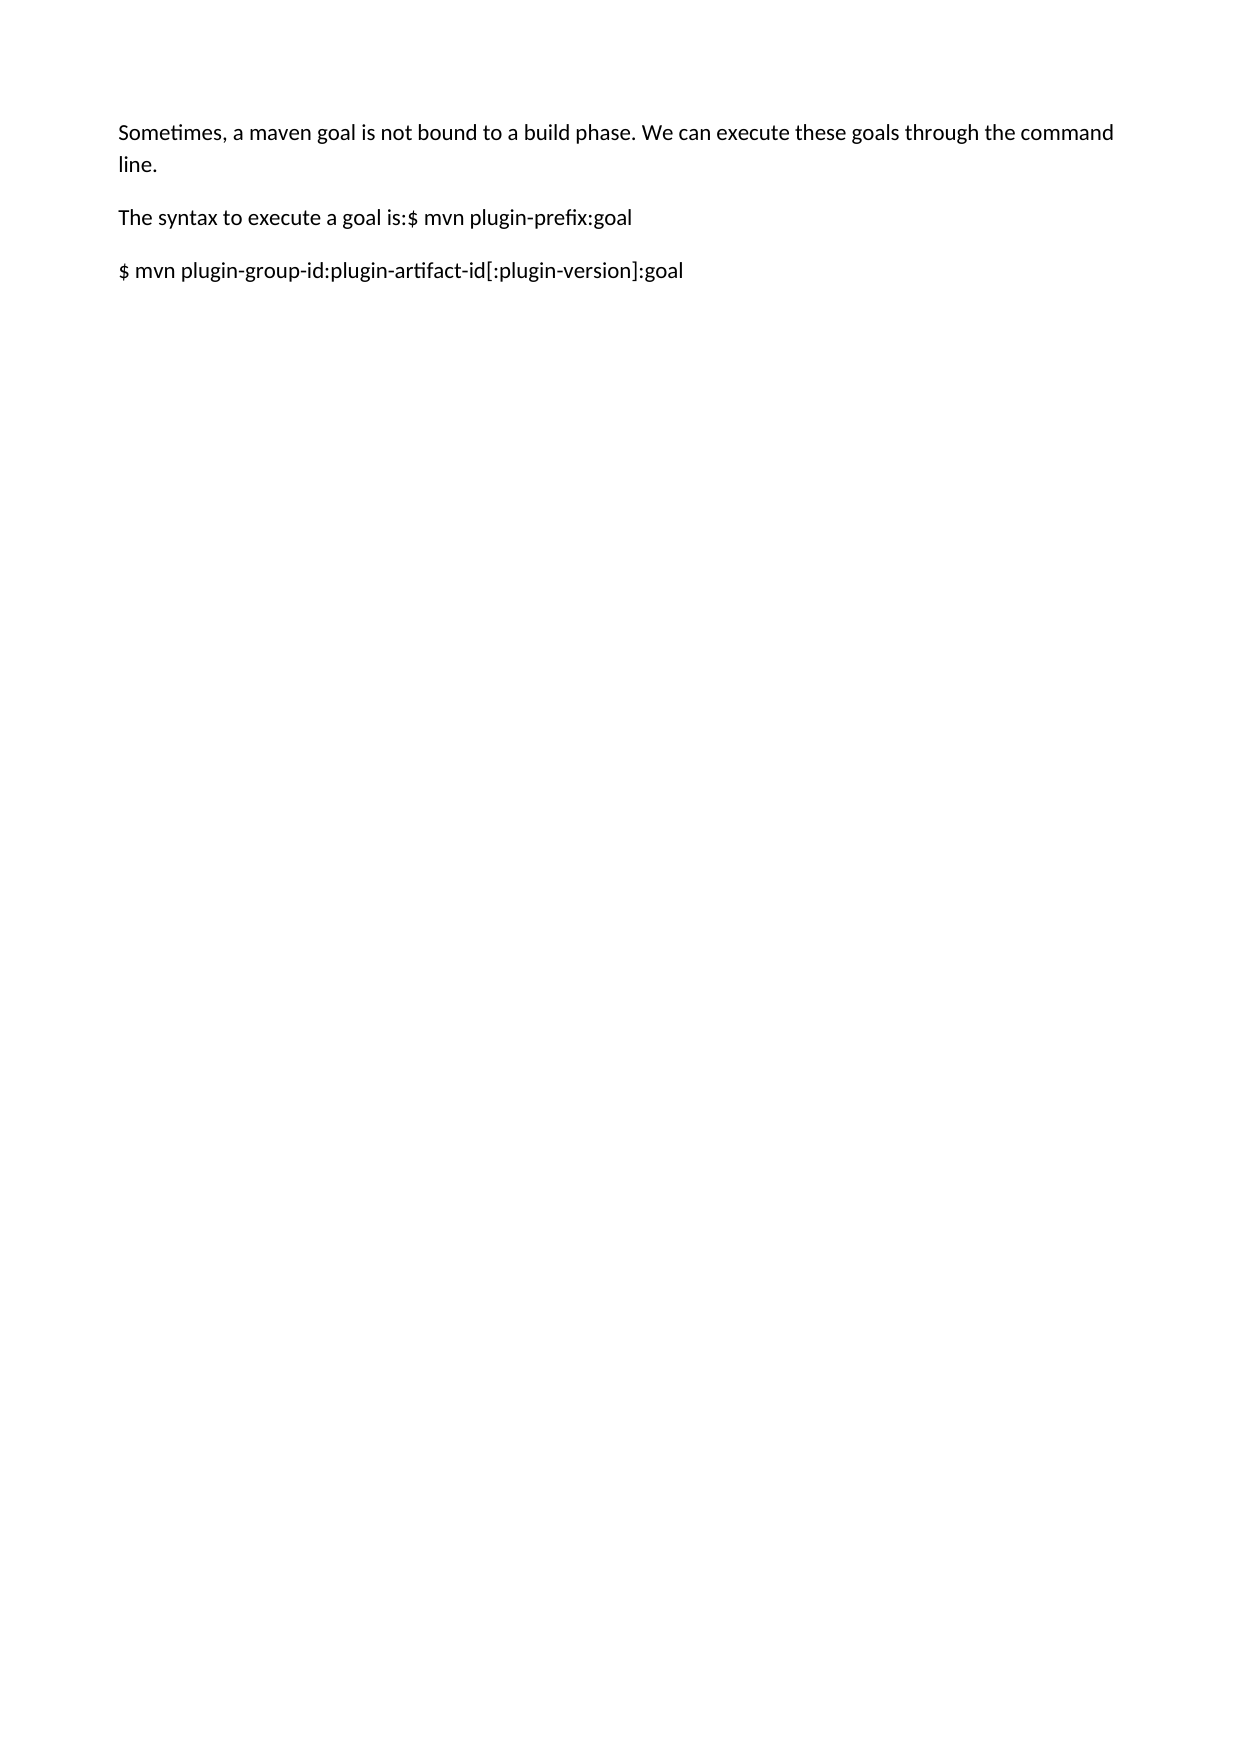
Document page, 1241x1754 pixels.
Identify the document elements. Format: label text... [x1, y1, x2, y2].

text The syntax to execute a goal is:$ mvn plugin-prefix:goal [118, 203, 1122, 231]
text Sometimes, a maven goal is not bound to a build phase. We can execute these goals through the command line. [118, 118, 1122, 178]
text $ mvn plugin-group-id:plugin-artifact-id[:plugin-version]:goal [118, 256, 1122, 284]
